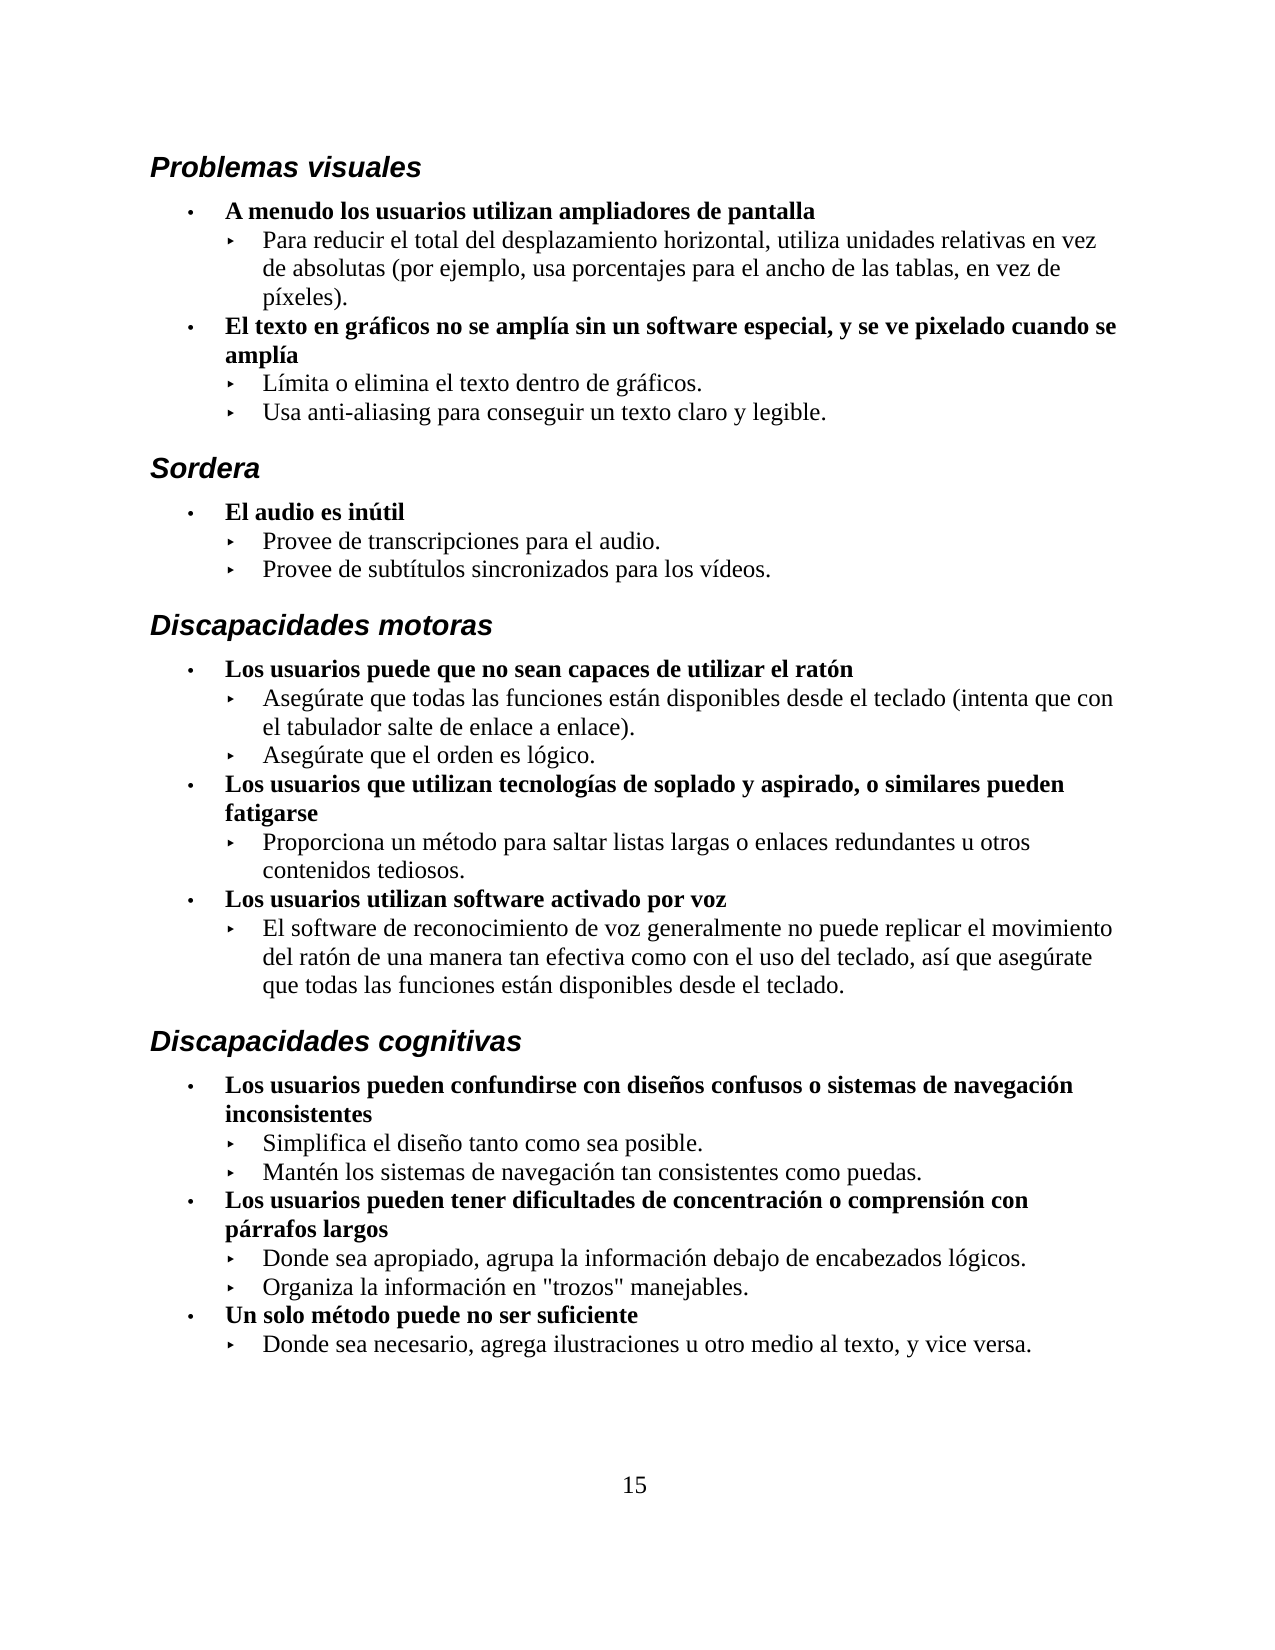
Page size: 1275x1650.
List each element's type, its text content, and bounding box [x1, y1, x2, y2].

list Mantén los sistemas de navegación tan consistentes como puedas. [225, 1157, 1125, 1185]
list Usa anti-aliasing para conseguir un texto claro y legible. [225, 397, 1125, 426]
list Los usuarios que utilizan tecnologías de soplado y aspirado, o similares pueden fatigarse [187, 769, 1125, 827]
subtitle Problemas visuales [150, 150, 1125, 183]
list Provee de subtítulos sincronizados para los vídeos. [225, 554, 1125, 583]
list Los usuarios utilizan software activado por voz [187, 884, 1125, 913]
list El software de reconocimiento de voz generalmente no puede replicar el movimiento del ratón de una manera tan efectiva como con el uso del teclado, así que asegúrate que todas las funciones están disponibles desde el teclado. [225, 913, 1125, 999]
list Para reducir el total del desplazamiento horizontal, utiliza unidades relativas en vez de absolutas (por ejemplo, usa porcentajes para el ancho de las tablas, en vez de píxeles). [225, 225, 1125, 311]
subtitle Sordera [150, 451, 1125, 484]
list Asegúrate que todas las funciones están disponibles desde el teclado (intenta que con el tabulador salte de enlace a enlace). [225, 683, 1125, 741]
list Asegúrate que el orden es lógico. [225, 741, 1125, 769]
list Donde sea apropiado, agrupa la información debajo de encabezados lógicos. [225, 1243, 1125, 1272]
list Organiza la información en "trozos" manejables. [225, 1272, 1125, 1300]
list Los usuarios pueden tener dificultades de concentración o comprensión con párrafos largos [187, 1185, 1125, 1243]
list Simplifica el diseño tanto como sea posible. [225, 1128, 1125, 1157]
list El audio es inútil [187, 497, 1125, 526]
list Provee de transcripciones para el audio. [225, 526, 1125, 554]
subtitle Discapacidades motoras [150, 608, 1125, 642]
list Límita o elimina el texto dentro de gráficos. [225, 368, 1125, 397]
list El texto en gráficos no se amplía sin un software especial, y se ve pixelado cuando se amplía [187, 311, 1125, 368]
subtitle Discapacidades cognitivas [150, 1024, 1125, 1058]
list A menudo los usuarios utilizan ampliadores de pantalla [187, 196, 1125, 225]
list Un solo método puede no ser suficiente [187, 1300, 1125, 1329]
list Los usuarios puede que no sean capaces de utilizar el ratón [187, 654, 1125, 683]
list Los usuarios pueden confundirse con diseños confusos o sistemas de navegación inconsistentes [187, 1070, 1125, 1128]
list Donde sea necesario, agrega ilustraciones u otro medio al texto, y vice versa. [225, 1329, 1125, 1358]
list Proporciona un método para saltar listas largas o enlaces redundantes u otros contenidos tediosos. [225, 827, 1125, 884]
